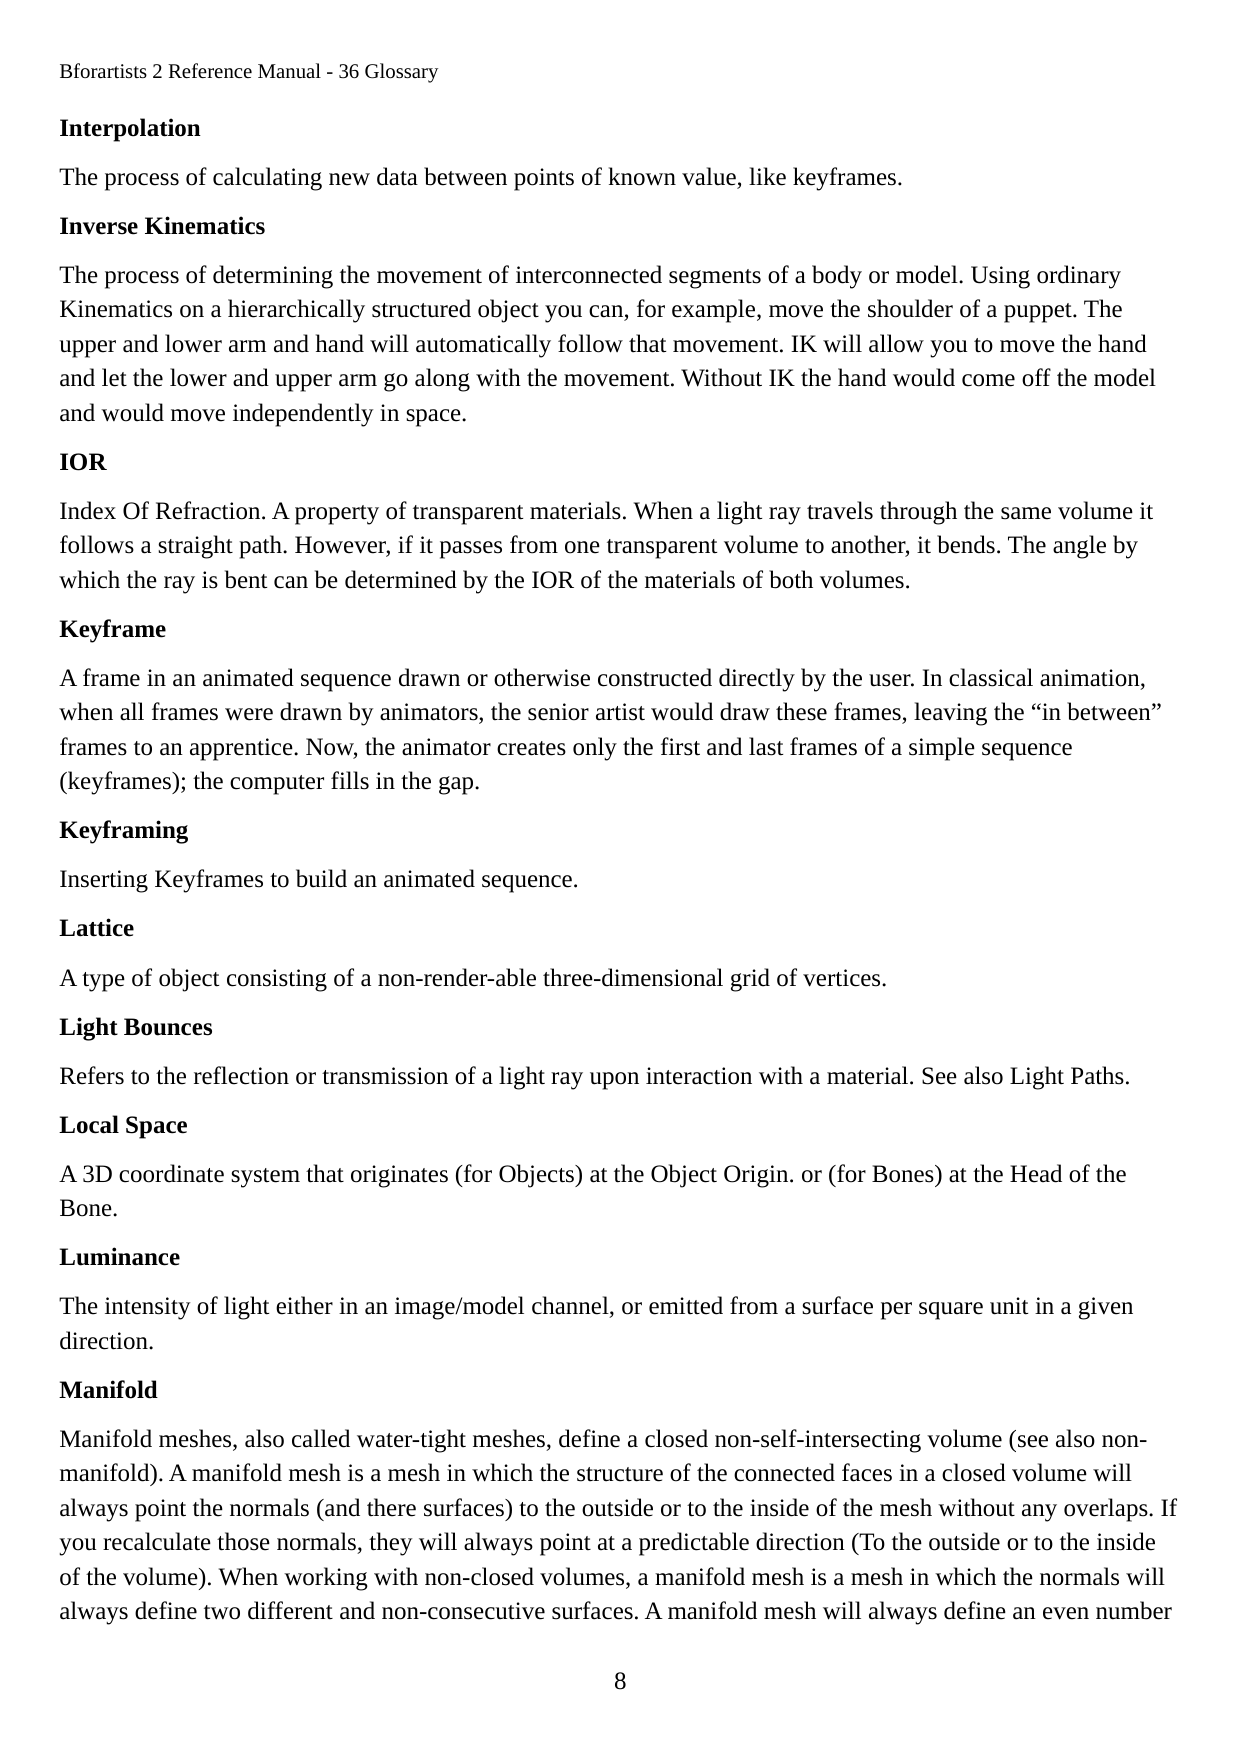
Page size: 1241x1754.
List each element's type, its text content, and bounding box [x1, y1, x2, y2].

text Keyframing [59, 815, 1181, 844]
text A frame in an animated sequence drawn or otherwise constructed directly by the user. In classical animation, when all frames were drawn by animators, the senior artist would draw these frames, leaving the “in between” frames to an apprentice. Now, the animator creates only the first and last frames of a simple sequence (keyframes); the computer fills in the gap. [59, 663, 1181, 795]
text Luminance [59, 1242, 1181, 1271]
text The process of determining the movement of interconnected segments of a body or model. Using ordinary Kinematics on a hierarchically structured object you can, for example, move the shoulder of a puppet. The upper and lower arm and hand will automatically follow that movement. IK will allow you to move the hand and let the lower and upper arm go along with the movement. Without IK the hand would come off the model and would move independently in space. [59, 260, 1181, 426]
text Local Space [59, 1110, 1181, 1138]
text The process of calculating new data between points of known value, like keyframes. [59, 162, 1181, 190]
text IOR [59, 447, 1181, 476]
text Inserting Keyframes to build an animated sequence. [59, 864, 1181, 893]
text Interpolation [59, 113, 1181, 141]
text A 3D coordinate system that originates (for Objects) at the Object Origin. or (for Bones) at the Head of the Bone. [59, 1159, 1181, 1222]
text Index Of Refraction. A property of transparent materials. When a light ray travels through the same volume it follows a straight path. However, if it passes from one transparent volume to another, it bends. The angle by which the ray is bent can be determined by the IOR of the materials of both volumes. [59, 496, 1181, 593]
text Keyframe [59, 614, 1181, 643]
text A type of object consisting of a non-render-able three-dimensional grid of vertices. [59, 963, 1181, 991]
text Inverse Kinematics [59, 211, 1181, 239]
text Refers to the reflection or transmission of a light ray upon interaction with a material. See also Light Paths. [59, 1061, 1181, 1089]
text Manifold meshes, also called water-tight meshes, define a closed non-self-intersecting volume (see also non-manifold). A manifold mesh is a mesh in which the structure of the connected faces in a closed volume will always point the normals (and there surfaces) to the outside or to the inside of the mesh without any overlaps. If you recalculate those normals, they will always point at a predictable direction (To the outside or to the inside of the volume). When working with non-closed volumes, a manifold mesh is a mesh in which the normals will always define two different and non-consecutive surfaces. A manifold mesh will always define an even number [59, 1424, 1181, 1625]
text Light Bounces [59, 1012, 1181, 1040]
text Lattice [59, 913, 1181, 942]
text The intensity of light either in an image/model channel, or emitted from a surface per square unit in a given direction. [59, 1291, 1181, 1355]
text Manifold [59, 1375, 1181, 1404]
